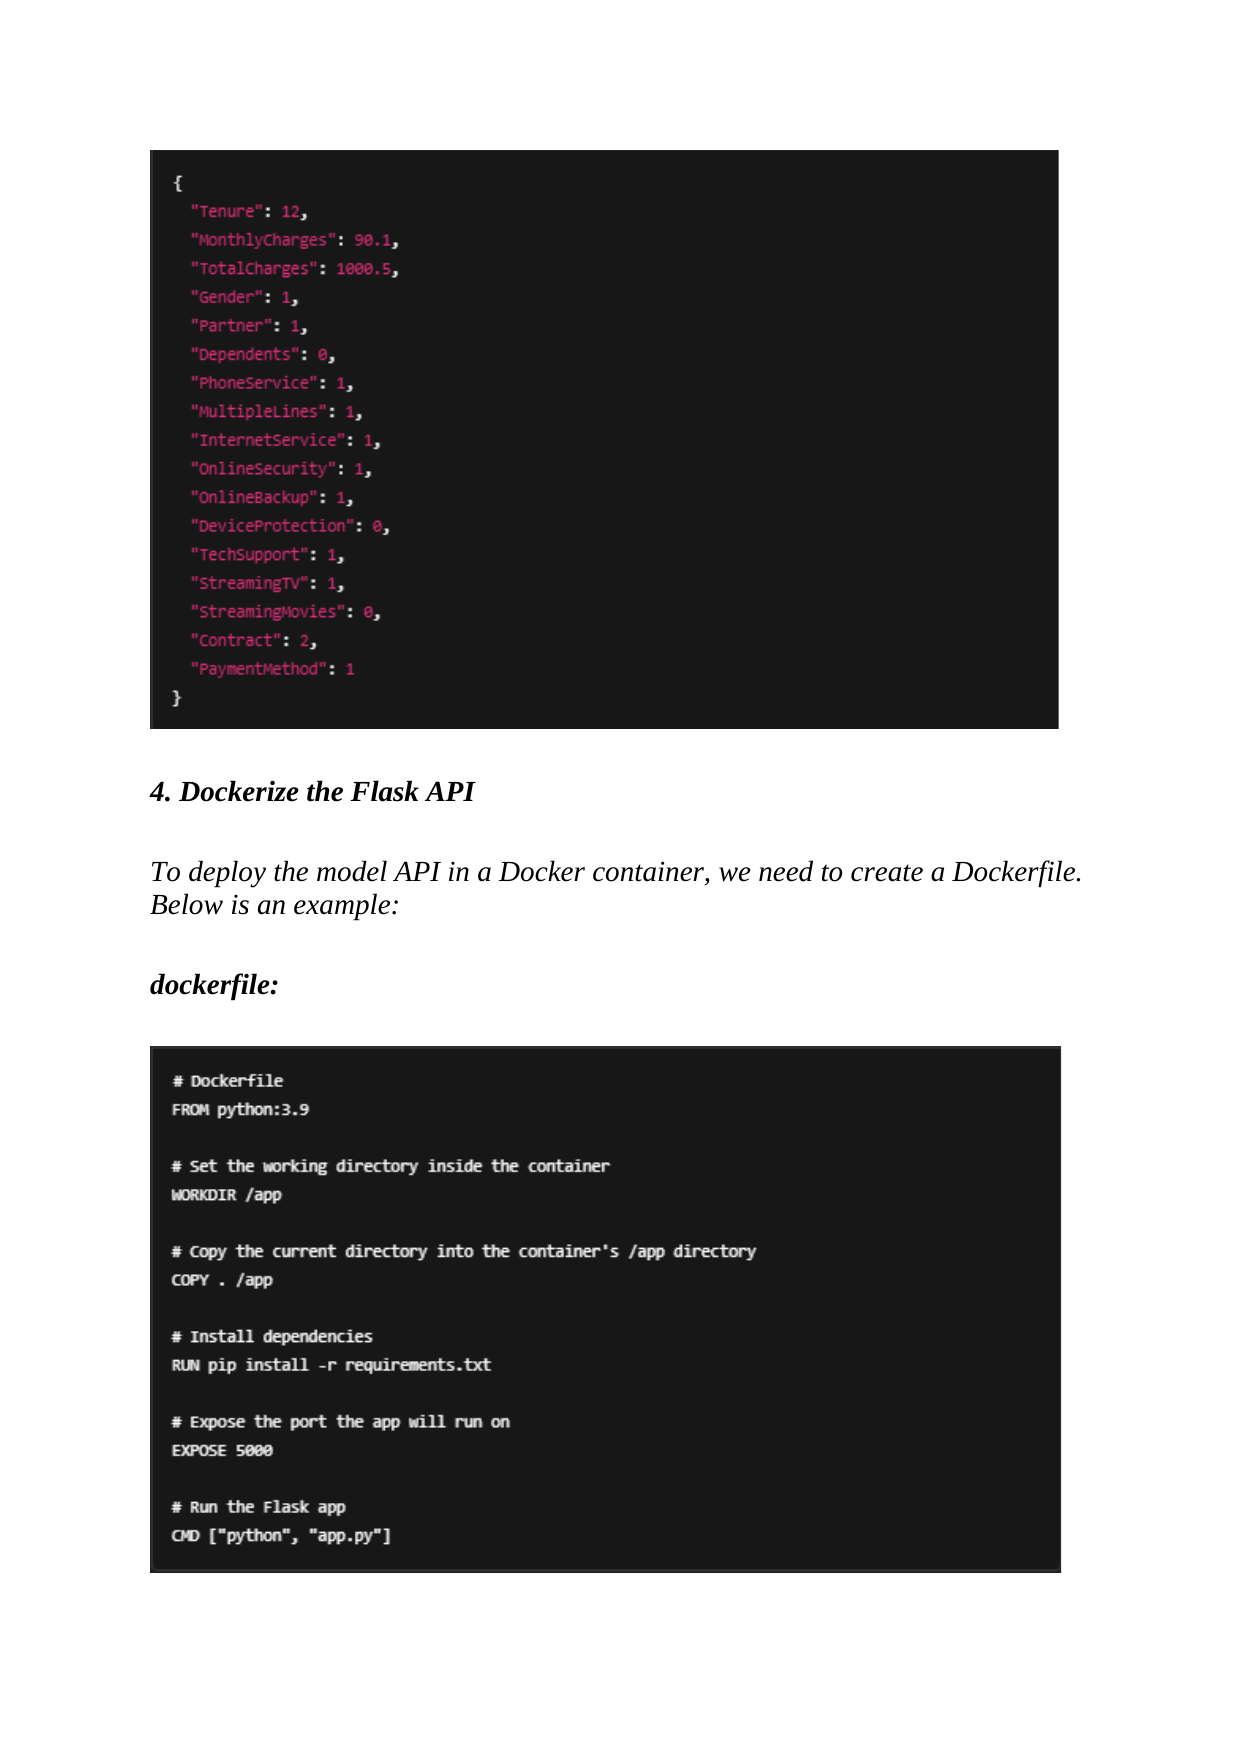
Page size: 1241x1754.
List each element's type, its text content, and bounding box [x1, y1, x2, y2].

text 4. Dockerize the Flask API [150, 774, 1090, 808]
text To deploy the model API in a Docker container, we need to create a Dockerfile. Below is an example: [150, 854, 1090, 921]
text dockerfile: [150, 967, 1090, 1000]
